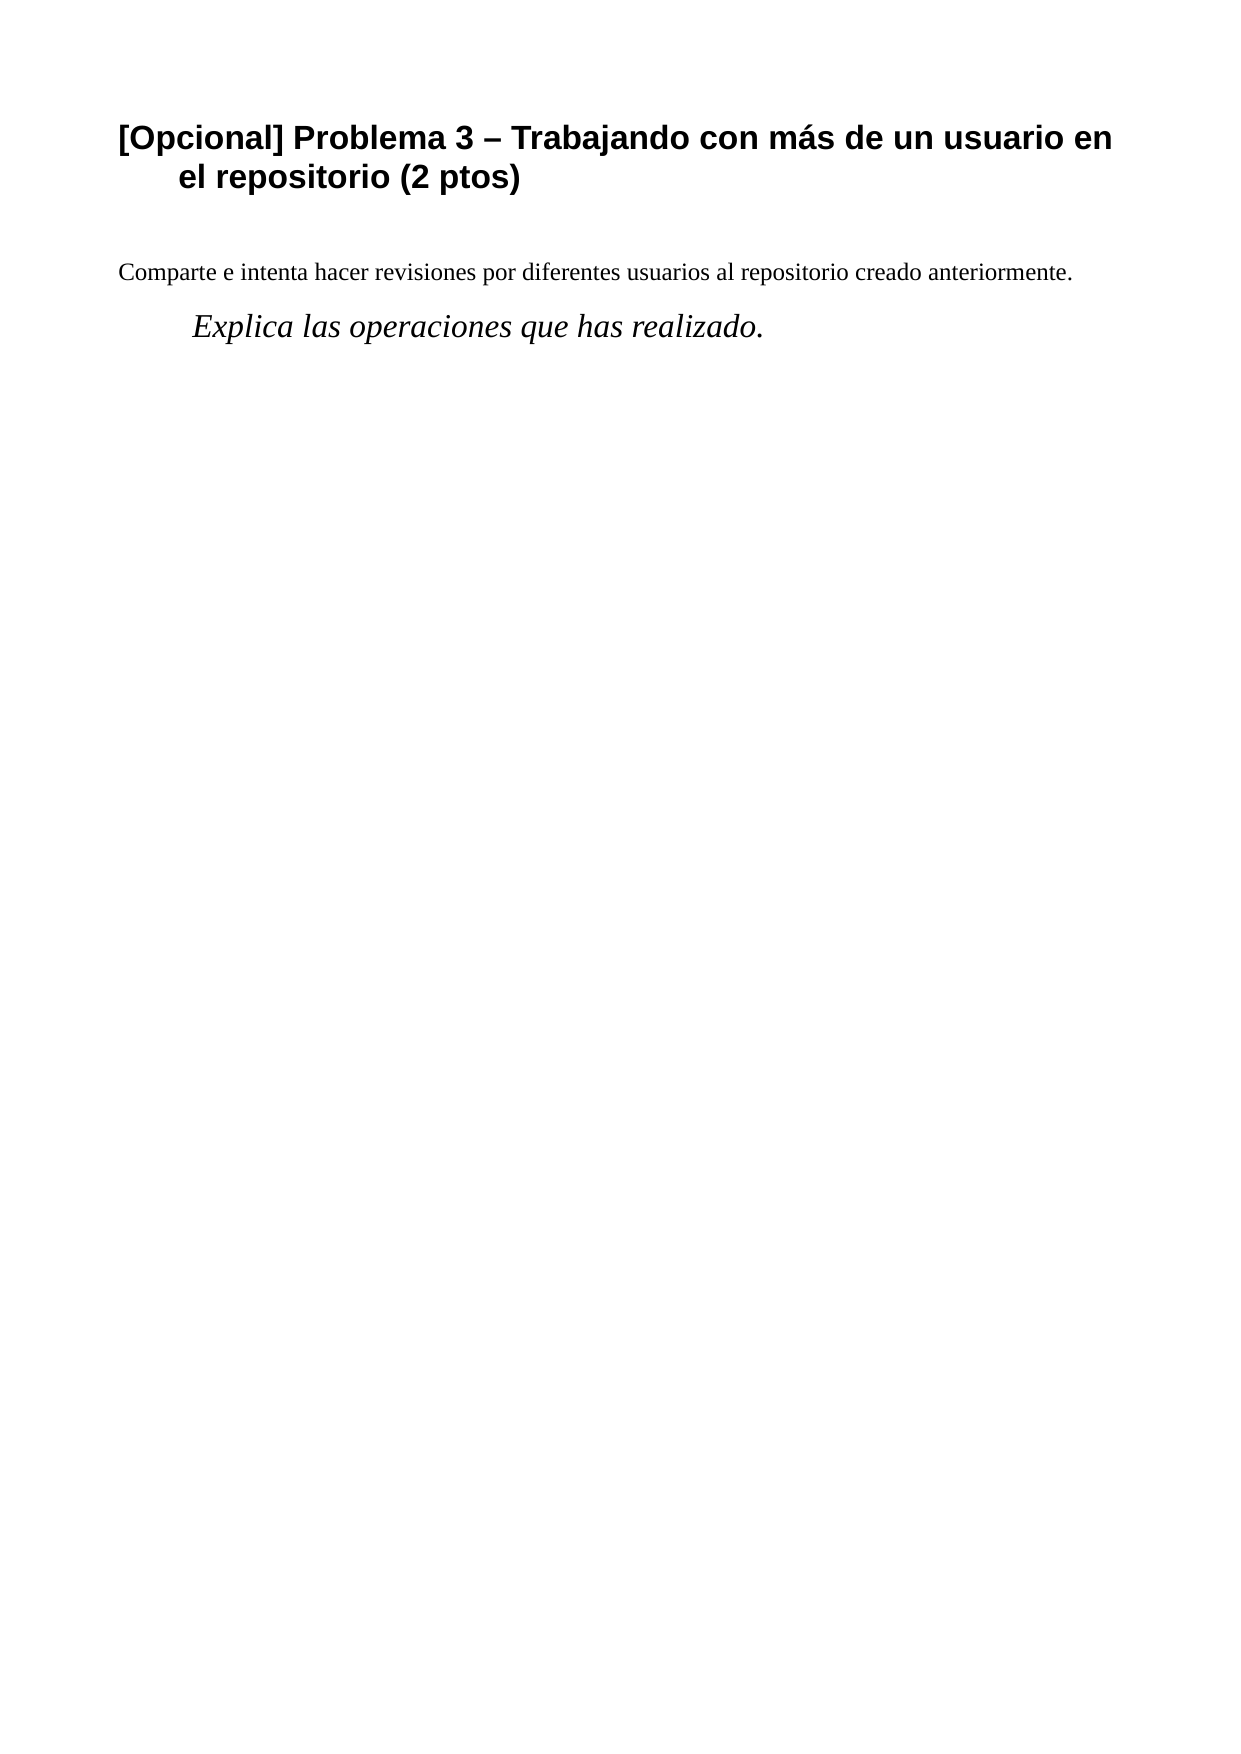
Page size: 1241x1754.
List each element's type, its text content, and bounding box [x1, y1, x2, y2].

text Explica las operaciones que has realizado. [192, 306, 1122, 344]
subtitle [Opcional] Problema 3 – Trabajando con más de un usuario en el repositorio (2 ptos) [118, 118, 1122, 195]
text Comparte e intenta hacer revisiones por diferentes usuarios al repositorio creado anteriormente. [118, 257, 1122, 286]
